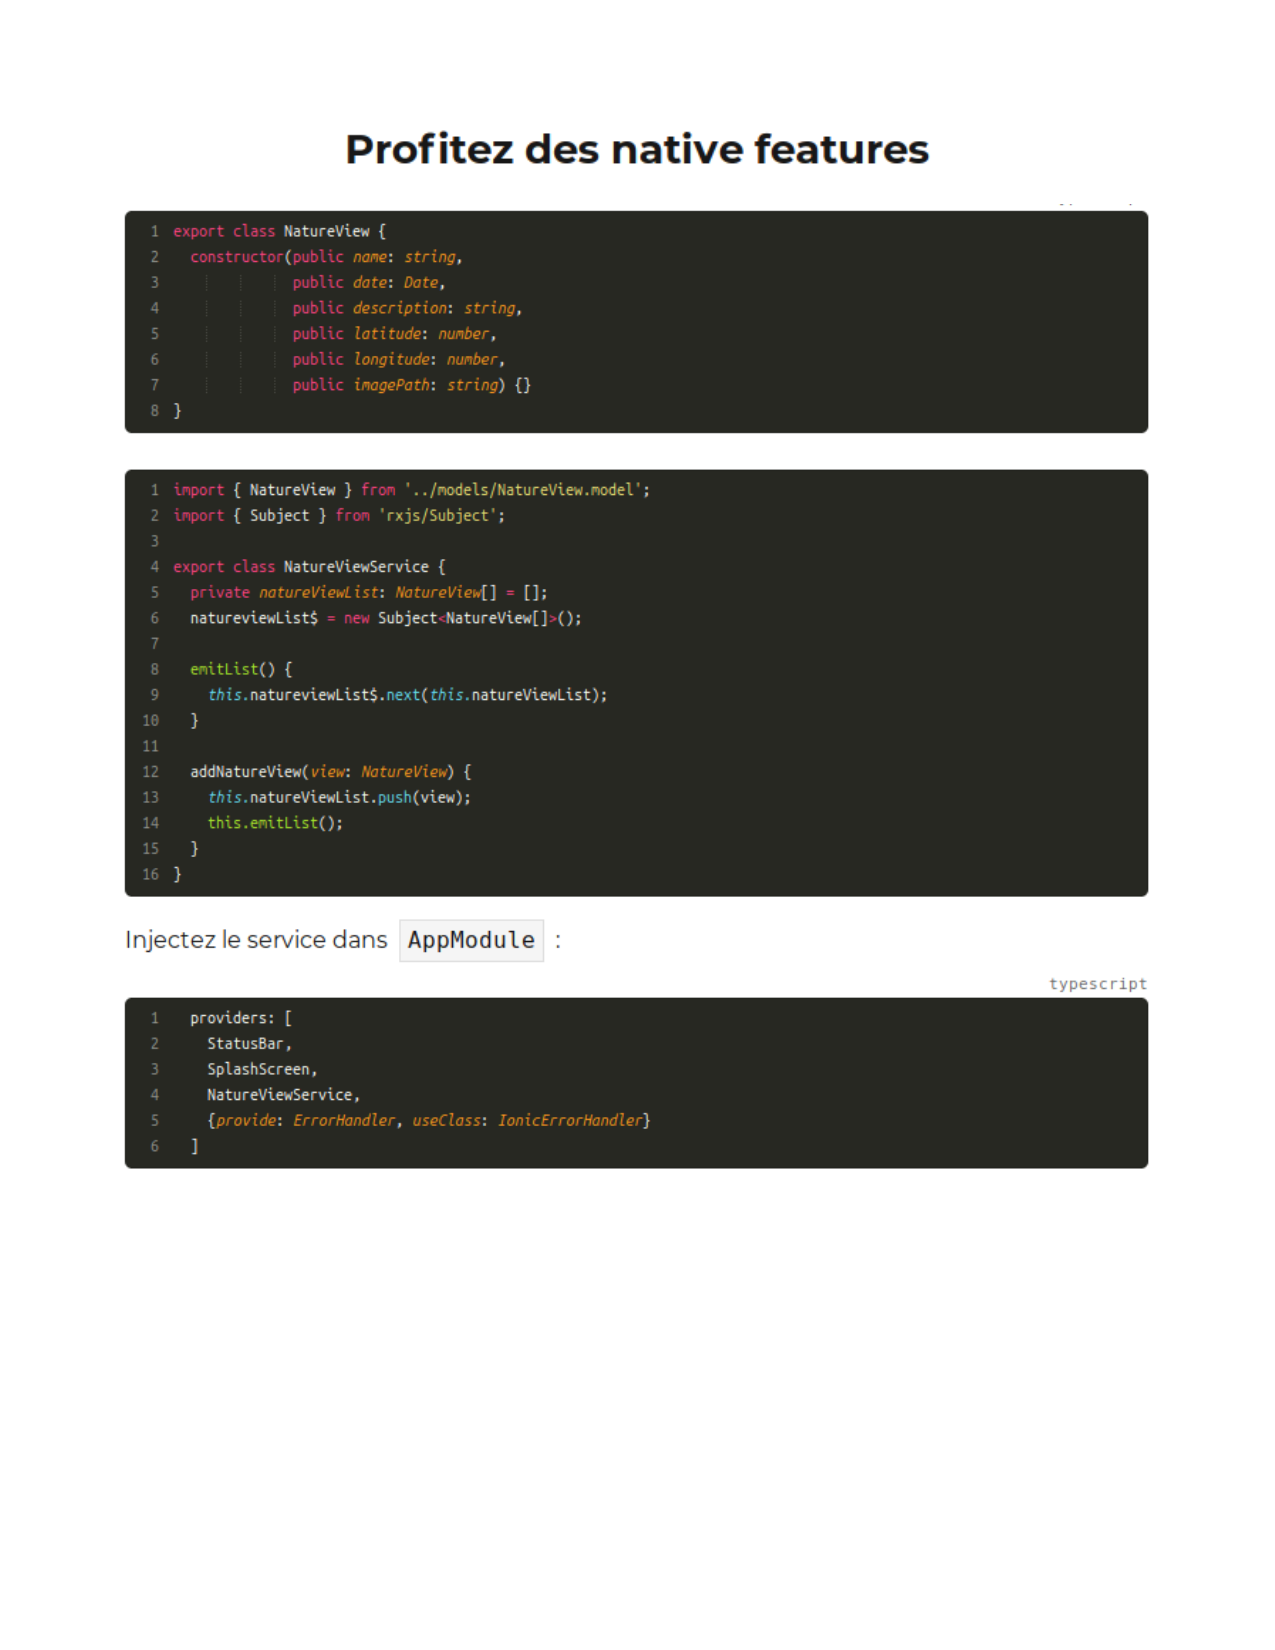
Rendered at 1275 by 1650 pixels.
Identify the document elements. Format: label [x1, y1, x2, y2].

picture [118, 467, 1157, 1173]
picture [334, 118, 941, 181]
picture [118, 204, 1157, 439]
